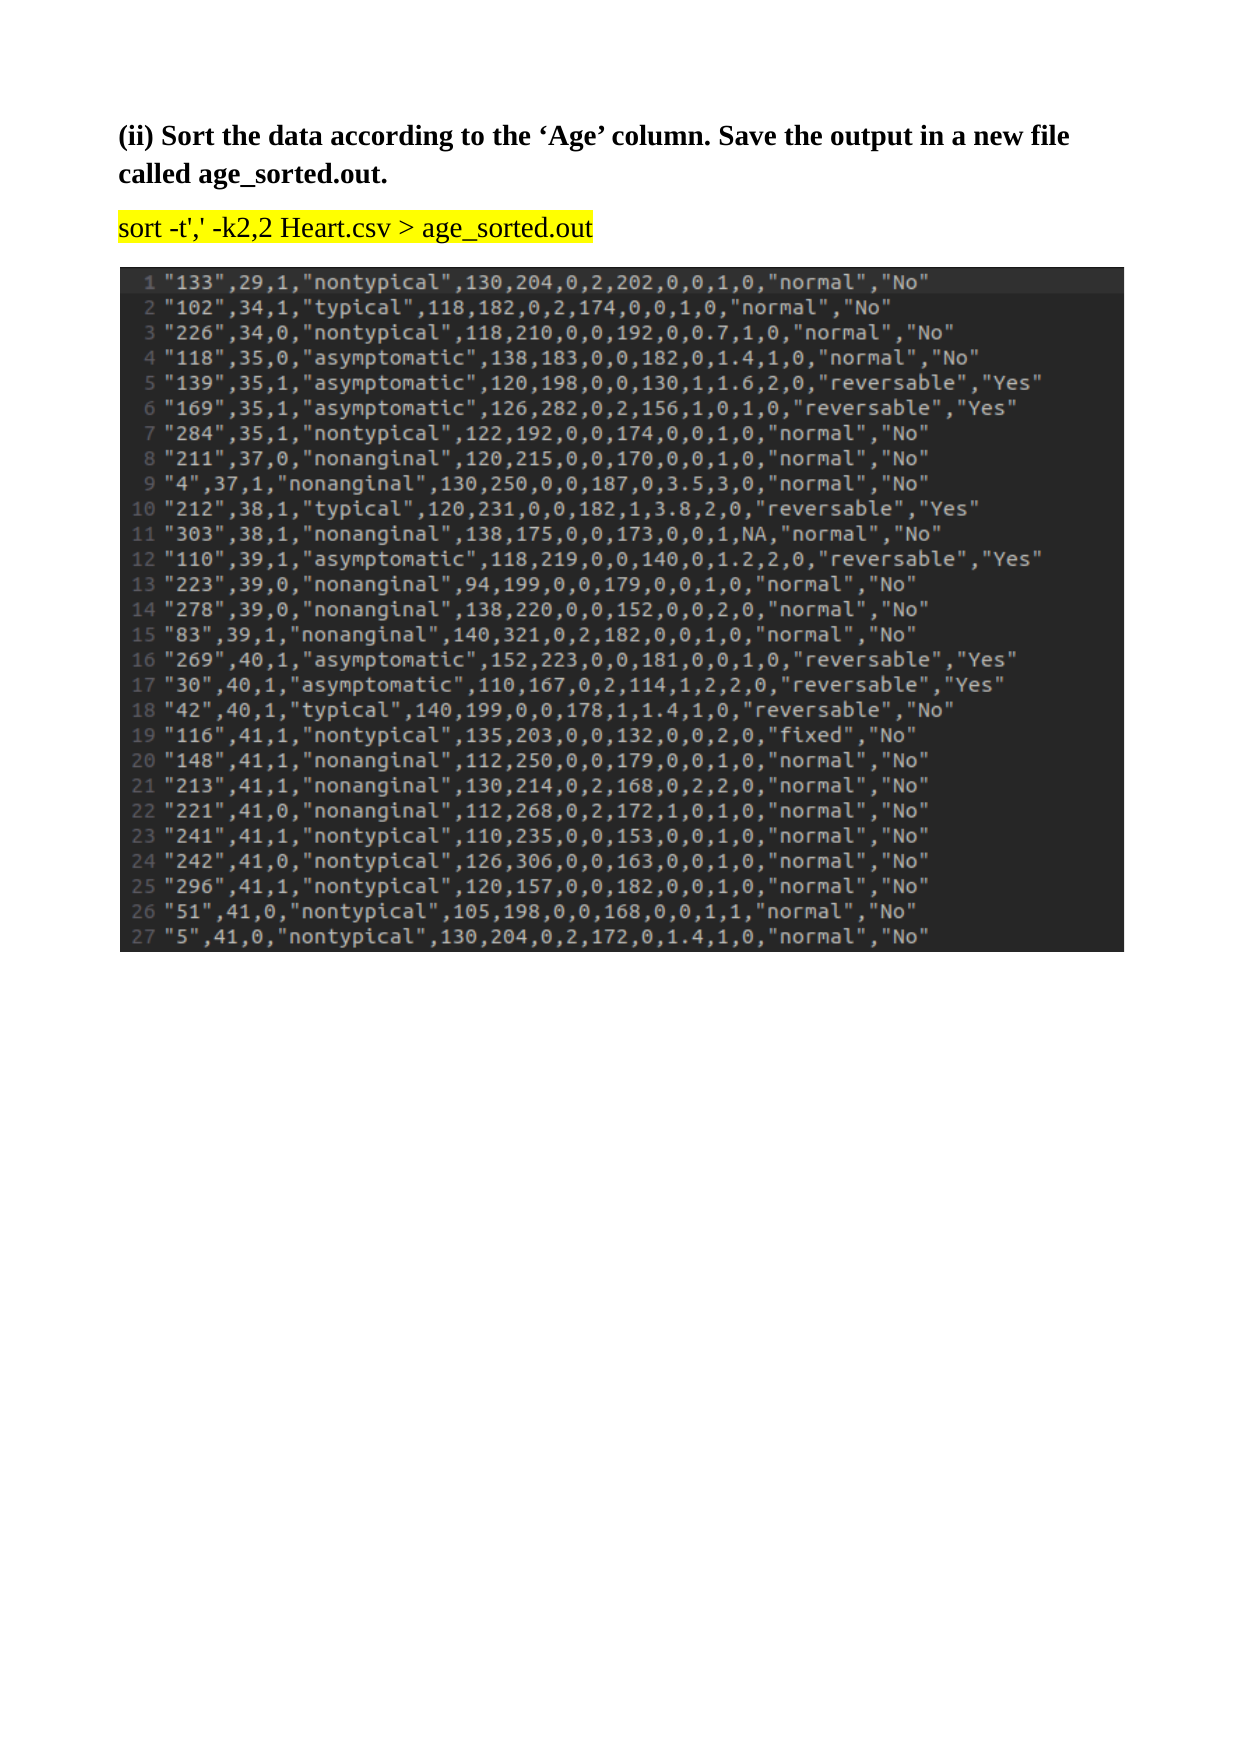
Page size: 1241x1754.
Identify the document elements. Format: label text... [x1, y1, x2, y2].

text (ii) Sort the data according to the ‘Age’ column. Save the output in a new file called age_sorted.out. [118, 118, 1122, 190]
picture [120, 267, 1125, 952]
text sort -t',' -k2,2 Heart.csv > age_sorted.out [118, 210, 1122, 243]
